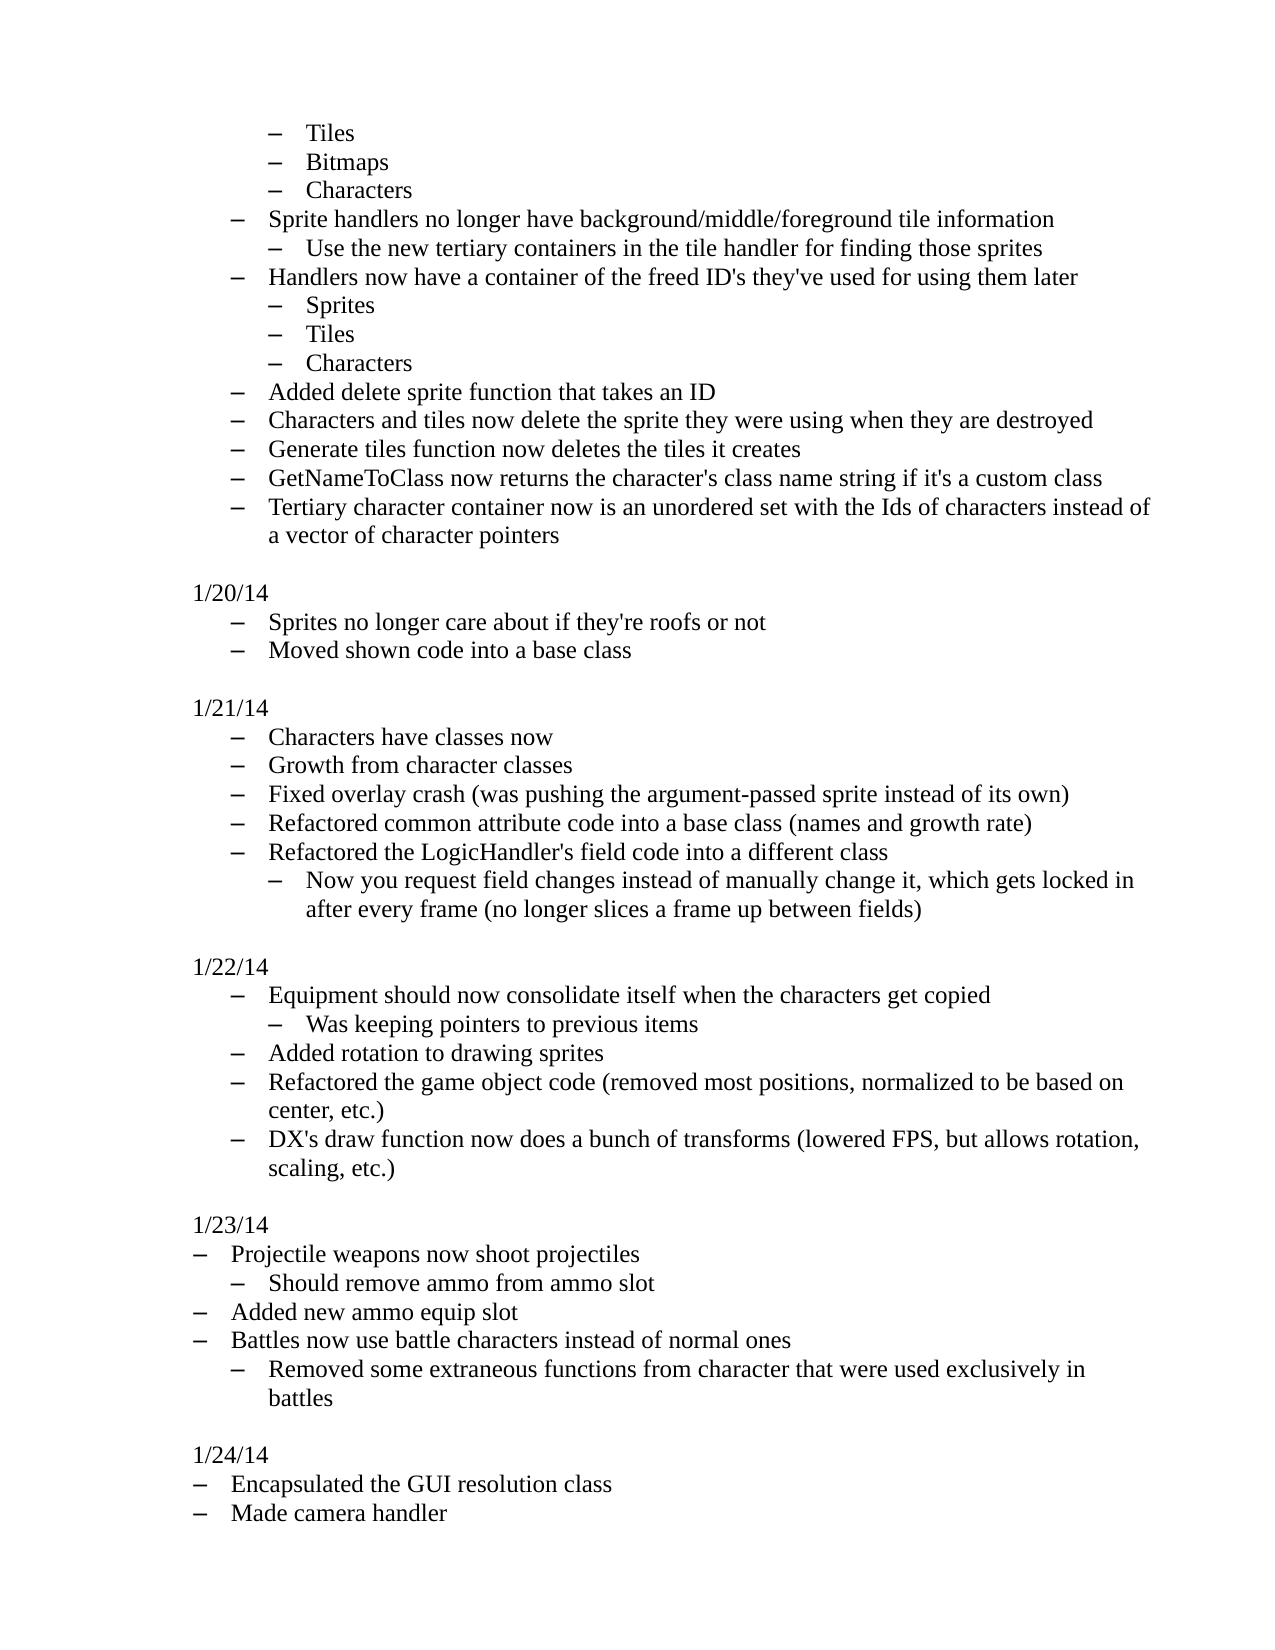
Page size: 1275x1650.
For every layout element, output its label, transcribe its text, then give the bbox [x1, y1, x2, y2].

list Refactored the game object code (removed most positions, normalized to be based on center, etc.) [231, 1067, 1157, 1124]
list Made camera handler [193, 1498, 1157, 1527]
list Projectile weapons now shoot projectiles [193, 1239, 1157, 1268]
list Characters and tiles now delete the sprite they were using when they are destroyed [231, 406, 1157, 434]
list Characters have classes now [231, 722, 1157, 751]
list Now you request field changes instead of manually change it, which gets locked in after every frame (no longer slices a frame up between fields) [268, 866, 1157, 923]
list Added delete sprite function that takes an ID [231, 377, 1157, 406]
list GetNameToClass now returns the character's class name string if it's a custom class [231, 463, 1157, 492]
list Fixed overlay crash (was pushing the argument-passed sprite instead of its own) [231, 779, 1157, 808]
list Added rotation to drawing sprites [231, 1038, 1157, 1067]
list Encapsulated the GUI resolution class [193, 1469, 1157, 1498]
list Bitmaps [268, 147, 1157, 176]
list Removed some extraneous functions from character that were used exclusively in battles [231, 1354, 1157, 1412]
list Moved shown code into a base class [231, 636, 1157, 664]
list Should remove ammo from ammo slot [231, 1268, 1157, 1297]
list Equipment should now consolidate itself when the characters get copied [231, 981, 1157, 1009]
text 1/20/14 [118, 578, 1157, 607]
list Sprite handlers no longer have background/middle/foreground tile information [231, 204, 1157, 233]
list Tiles [268, 118, 1157, 147]
list Battles now use battle characters instead of normal ones [193, 1326, 1157, 1354]
list Refactored the LogicHandler's field code into a different class [231, 837, 1157, 866]
list Tiles [268, 319, 1157, 348]
text 1/23/14 [118, 1211, 1157, 1239]
list Characters [268, 176, 1157, 204]
list Sprites [268, 291, 1157, 319]
list Added new ammo equip slot [193, 1297, 1157, 1326]
text 1/21/14 [118, 693, 1157, 722]
list Refactored common attribute code into a base class (names and growth rate) [231, 808, 1157, 837]
list Sprites no longer care about if they're roofs or not [231, 607, 1157, 636]
list Generate tiles function now deletes the tiles it creates [231, 434, 1157, 463]
list Handlers now have a container of the freed ID's they've used for using them later [231, 262, 1157, 291]
list Tertiary character container now is an unordered set with the Ids of characters instead of a vector of character pointers [231, 492, 1157, 549]
list Characters [268, 348, 1157, 377]
list Use the new tertiary containers in the tile handler for finding those sprites [268, 233, 1157, 262]
text 1/24/14 [118, 1441, 1157, 1469]
list DX's draw function now does a bunch of transforms (lowered FPS, but allows rotation, scaling, etc.) [231, 1124, 1157, 1182]
list Was keeping pointers to previous items [268, 1009, 1157, 1038]
list Growth from character classes [231, 751, 1157, 779]
text 1/22/14 [118, 952, 1157, 981]
